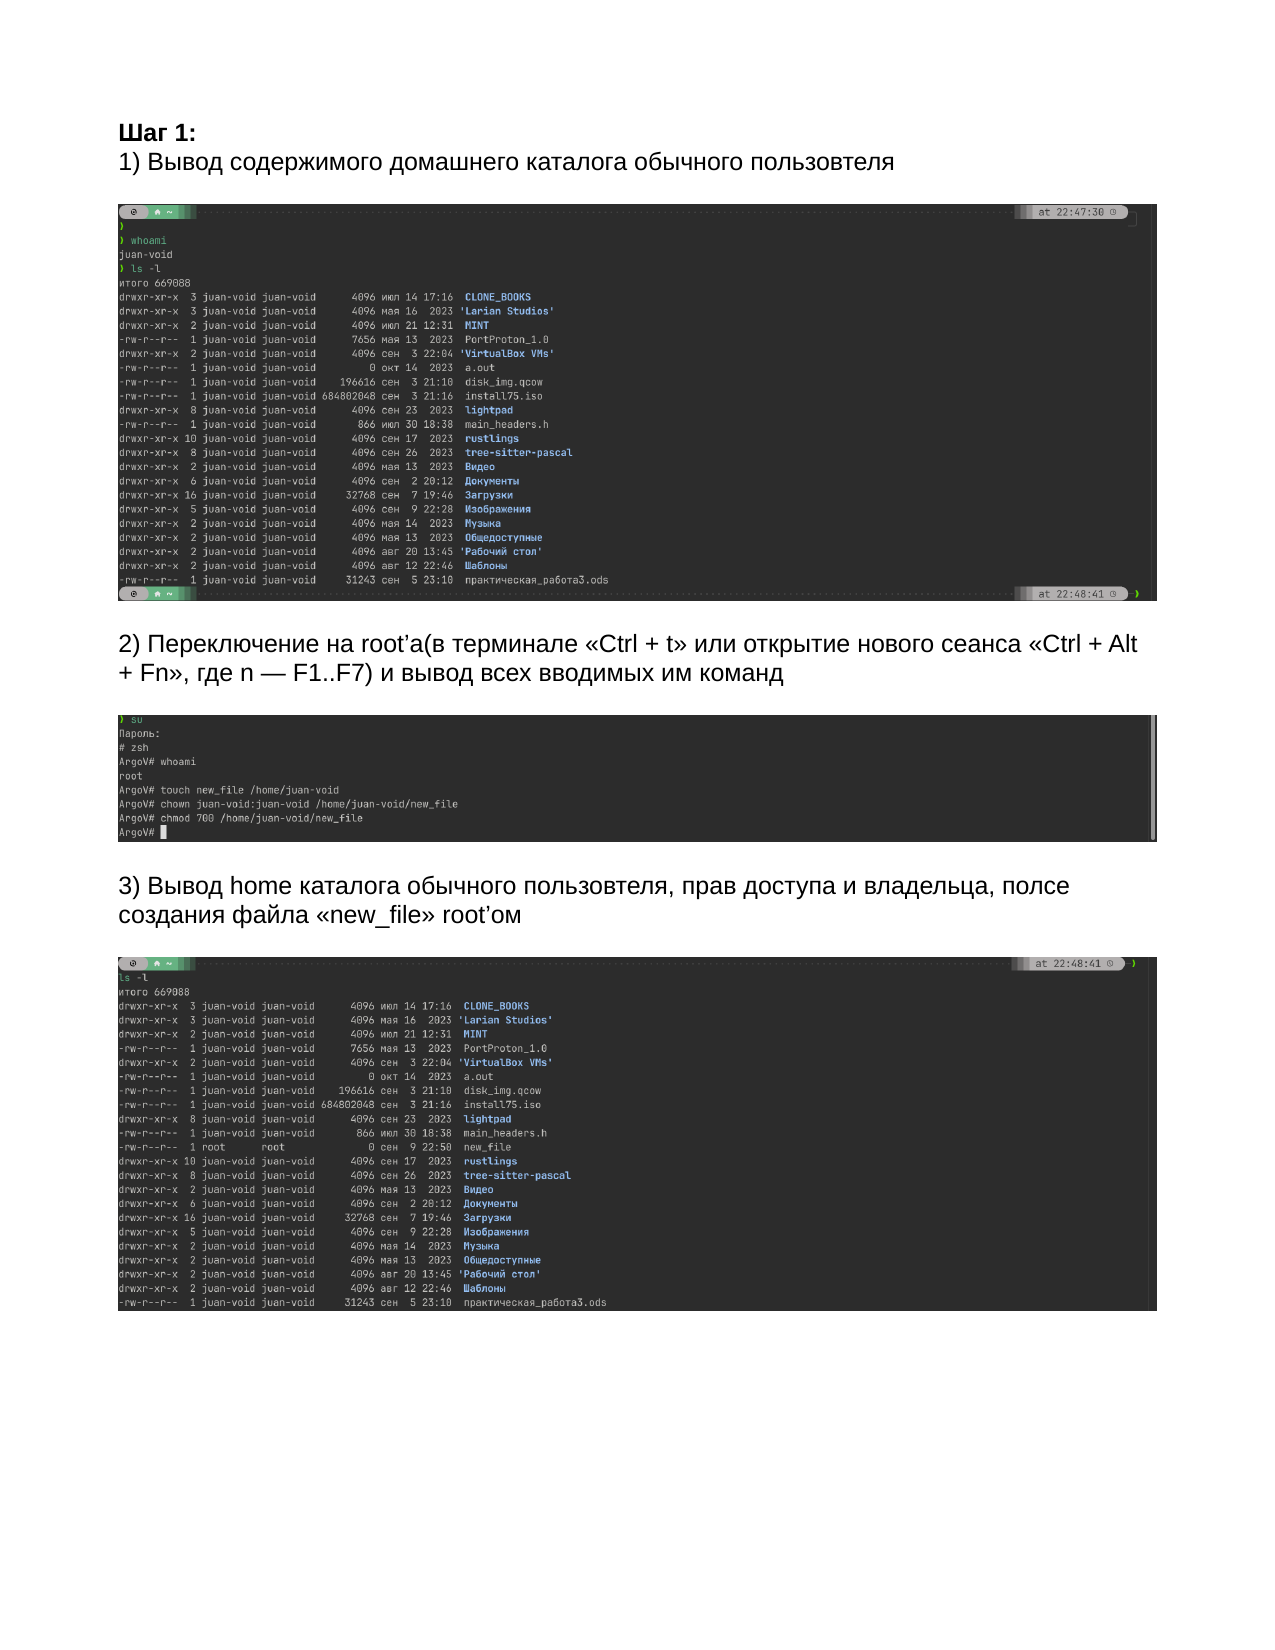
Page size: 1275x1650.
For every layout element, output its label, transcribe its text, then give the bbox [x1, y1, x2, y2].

text 2) Переключение на root’a(в терминале «Ctrl + t» или открытие нового сеанса «Ctrl + Alt + Fn», где n — F1..F7) и вывод всех вводимых им команд [118, 629, 1157, 687]
text 1) Вывод содержимого домашнего каталога обычного пользовтеля [118, 147, 1157, 176]
text 3) Вывод home каталога обычного пользовтеля, прав доступа и владельца, полсе создания файла «new_file» root’ом [118, 871, 1157, 928]
picture [118, 957, 1157, 1311]
picture [118, 204, 1157, 601]
text Шаг 1: [118, 118, 1157, 147]
picture [118, 715, 1157, 842]
